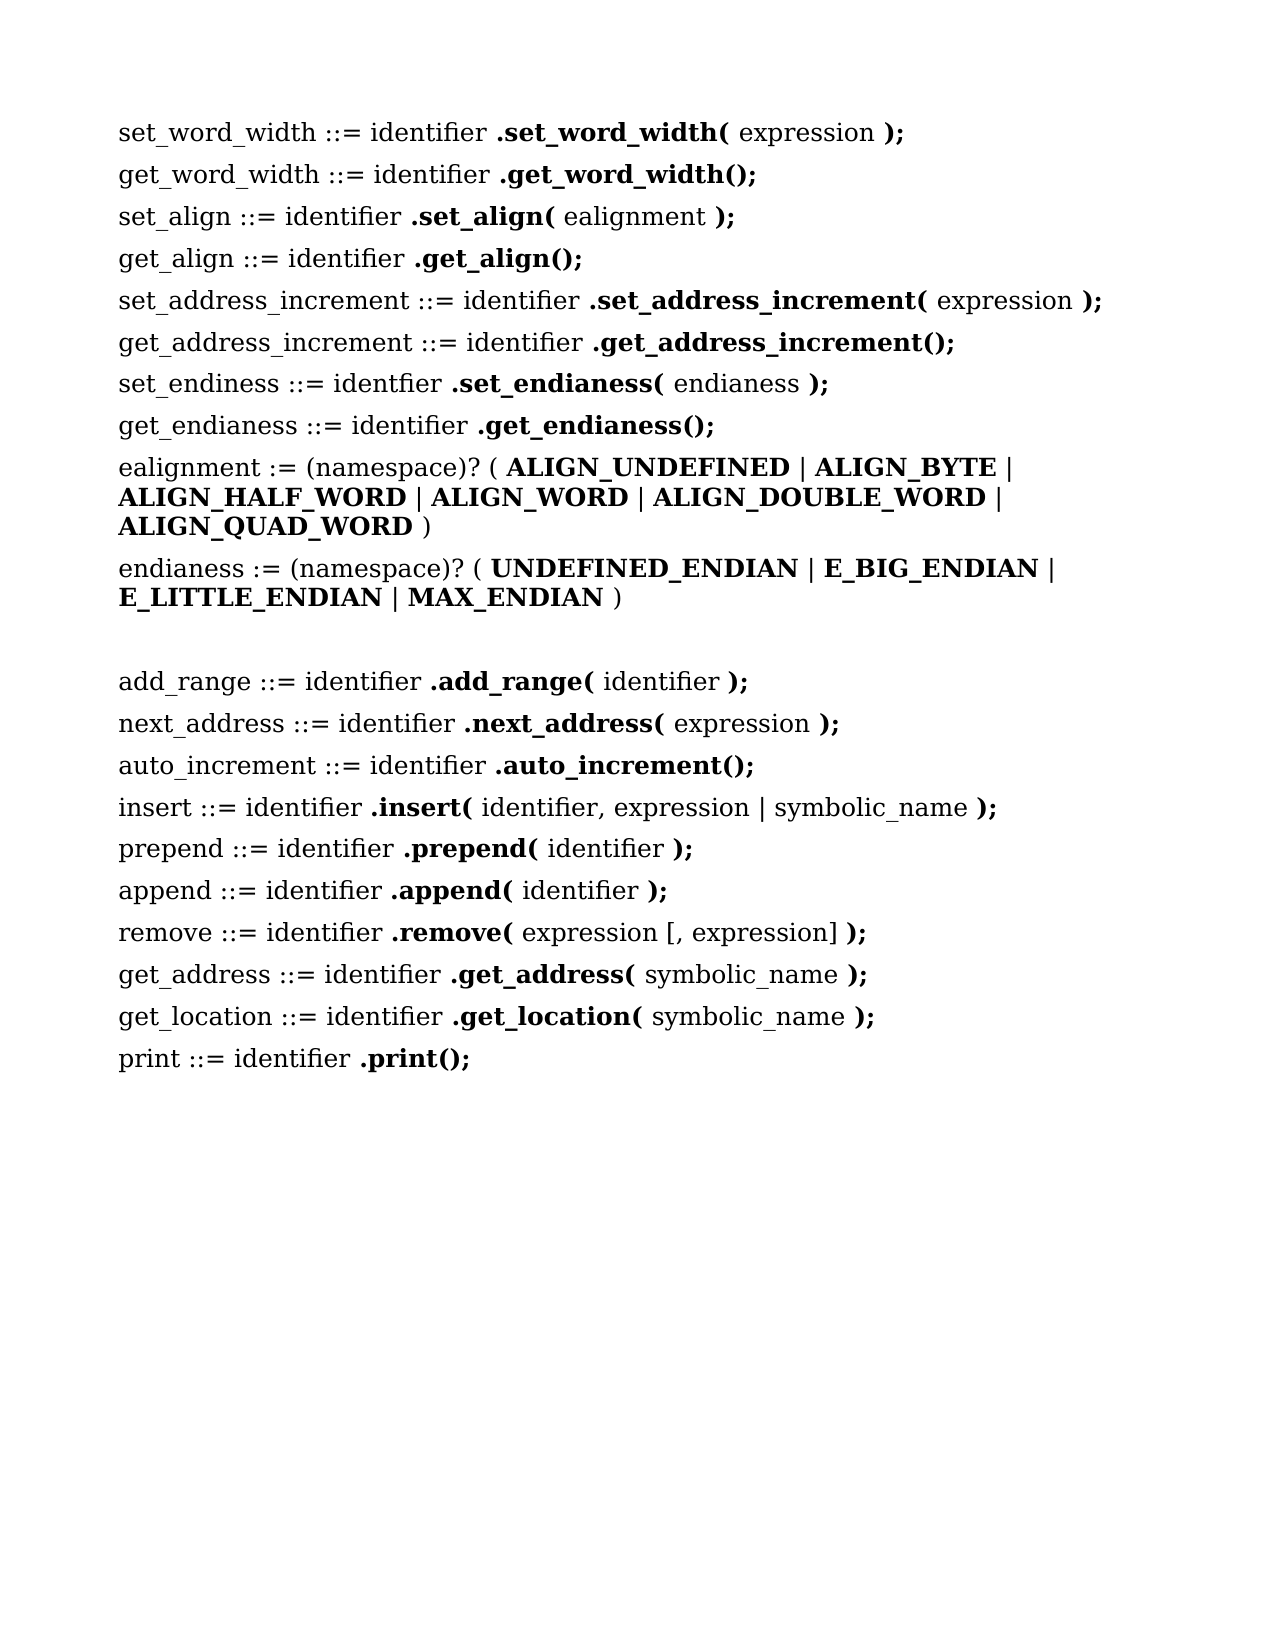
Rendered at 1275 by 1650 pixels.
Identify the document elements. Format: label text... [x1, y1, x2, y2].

text auto_increment ::= identifier .auto_increment(); [118, 751, 1157, 780]
text get_location ::= identifier .get_location( symbolic_name ); [118, 1002, 1157, 1031]
text next_address ::= identifier .next_address( expression ); [118, 709, 1157, 738]
text print ::= identifier .print(); [118, 1044, 1157, 1073]
text get_address_increment ::= identifier .get_address_increment(); [118, 327, 1157, 357]
text insert ::= identifier .insert( identifier, expression | symbolic_name ); [118, 792, 1157, 822]
text set_word_width ::= identifier .set_word_width( expression ); [118, 118, 1157, 147]
text ealignment := (namespace)? ( ALIGN_UNDEFINED | ALIGN_BYTE | ALIGN_HALF_WORD | ALIGN_WORD | ALIGN_DOUBLE_WORD | ALIGN_QUAD_WORD ) [118, 453, 1157, 541]
text get_align ::= identifier .get_align(); [118, 244, 1157, 273]
text set_address_increment ::= identifier .set_address_increment( expression ); [118, 286, 1157, 315]
text add_range ::= identifier .add_range( identifier ); [118, 667, 1157, 696]
text remove ::= identifier .remove( expression [, expression] ); [118, 918, 1157, 947]
text endianess := (namespace)? ( UNDEFINED_ENDIAN | E_BIG_ENDIAN | E_LITTLE_ENDIAN | MAX_ENDIAN ) [118, 554, 1157, 612]
text get_word_width ::= identifier .get_word_width(); [118, 160, 1157, 189]
text get_endianess ::= identifier .get_endianess(); [118, 411, 1157, 441]
text set_align ::= identifier .set_align( ealignment ); [118, 202, 1157, 231]
text append ::= identifier .append( identifier ); [118, 876, 1157, 906]
text get_address ::= identifier .get_address( symbolic_name ); [118, 960, 1157, 989]
text prepend ::= identifier .prepend( identifier ); [118, 834, 1157, 864]
text set_endiness ::= identfier .set_endianess( endianess ); [118, 369, 1157, 399]
